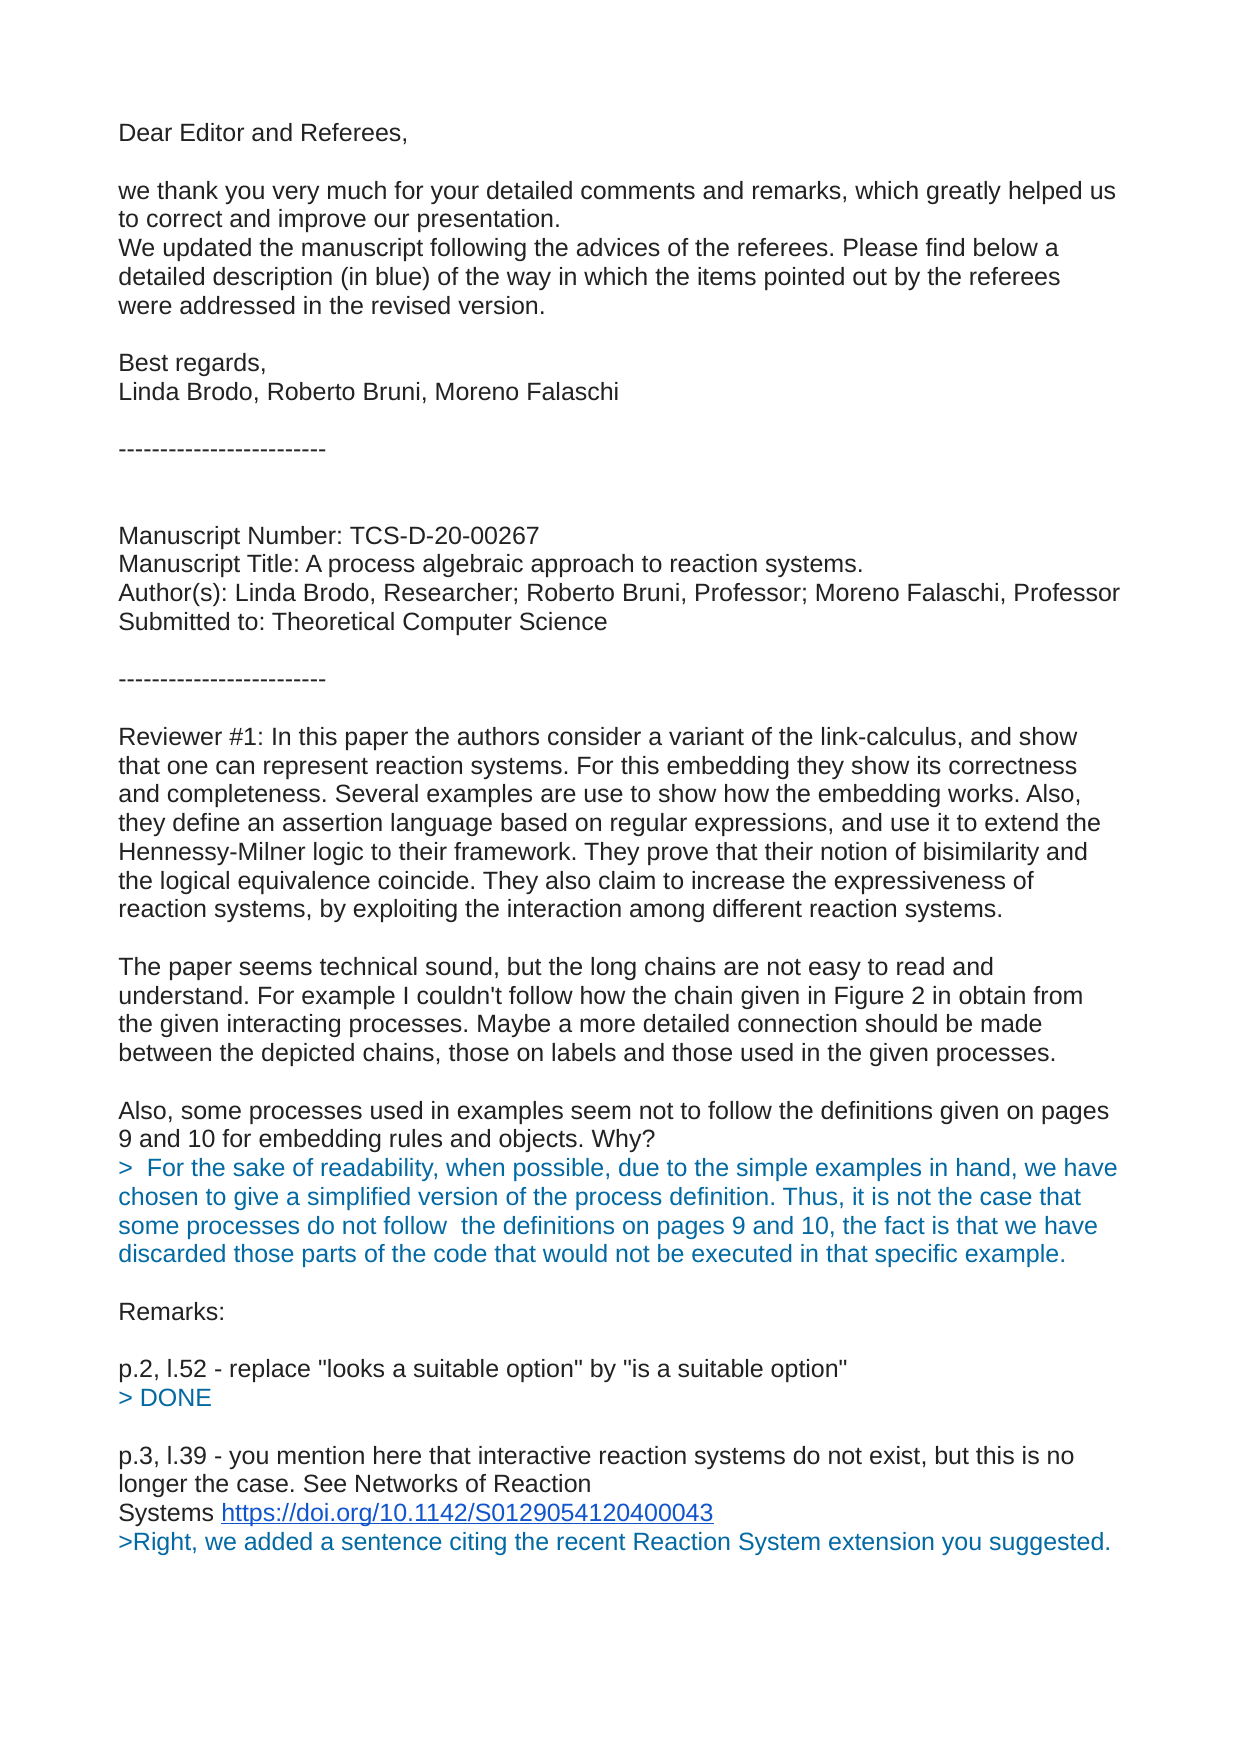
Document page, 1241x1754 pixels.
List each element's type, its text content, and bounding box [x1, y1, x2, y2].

text ------------------------- [118, 664, 1122, 693]
text Manuscript Number: TCS-D-20-00267 Manuscript Title: A process algebraic approach to reaction systems. Author(s): Linda Brodo, Researcher; Roberto Bruni, Professor; Moreno Falaschi, Professor Submitted to: Theoretical Computer Science [118, 521, 1122, 664]
text p.3, l.39 - you mention here that interactive reaction systems do not exist, but this is no longer the case. See Networks of Reaction Systems https://doi.org/10.1142/S0129054120400043 [118, 1412, 1122, 1527]
text Reviewer #1: In this paper the authors consider a variant of the link-calculus, and show that one can represent reaction systems. For this embedding they show its correctness and completeness. Several examples are use to show how the embedding works. Also, they define an assertion language based on regular expressions, and use it to extend the Hennessy-Milner logic to their framework. They prove that their notion of bisimilarity and the logical equivalence coincide. They also claim to increase the expressiveness of reaction systems, by exploiting the interaction among different reaction systems. The paper seems technical sound, but the long chains are not easy to read and understand. For example I couldn't follow how the chain given in Figure 2 in obtain from the given interacting processes. Maybe a more detailed connection should be made between the depicted chains, those on labels and those used in the given processes. Also, some processes used in examples seem not to follow the definitions given on pages 9 and 10 for embedding rules and objects. Why? [118, 693, 1122, 1153]
text Best regards, [118, 348, 1122, 377]
text > DONE [118, 1383, 1122, 1412]
text We updated the manuscript following the advices of the referees. Please find below a detailed description (in blue) of the way in which the items pointed out by the referees were addressed in the revised version. [118, 233, 1122, 319]
text Dear Editor and Referees, [118, 118, 1122, 147]
text Linda Brodo, Roberto Bruni, Moreno Falaschi [118, 377, 1122, 406]
text we thank you very much for your detailed comments and remarks, which greatly helped us to correct and improve our presentation. [118, 176, 1122, 233]
text Remarks: p.2, l.52 - replace "looks a suitable option" by "is a suitable option" [118, 1268, 1122, 1383]
text >Right, we added a sentence citing the recent Reaction System extension you suggested. [118, 1527, 1122, 1584]
text ------------------------- [118, 434, 1122, 463]
text > For the sake of readability, when possible, due to the simple examples in hand, we have chosen to give a simplified version of the process definition. Thus, it is not the case that some processes do not follow the definitions on pages 9 and 10, the fact is that we have discarded those parts of the code that would not be executed in that specific example. [118, 1153, 1122, 1268]
